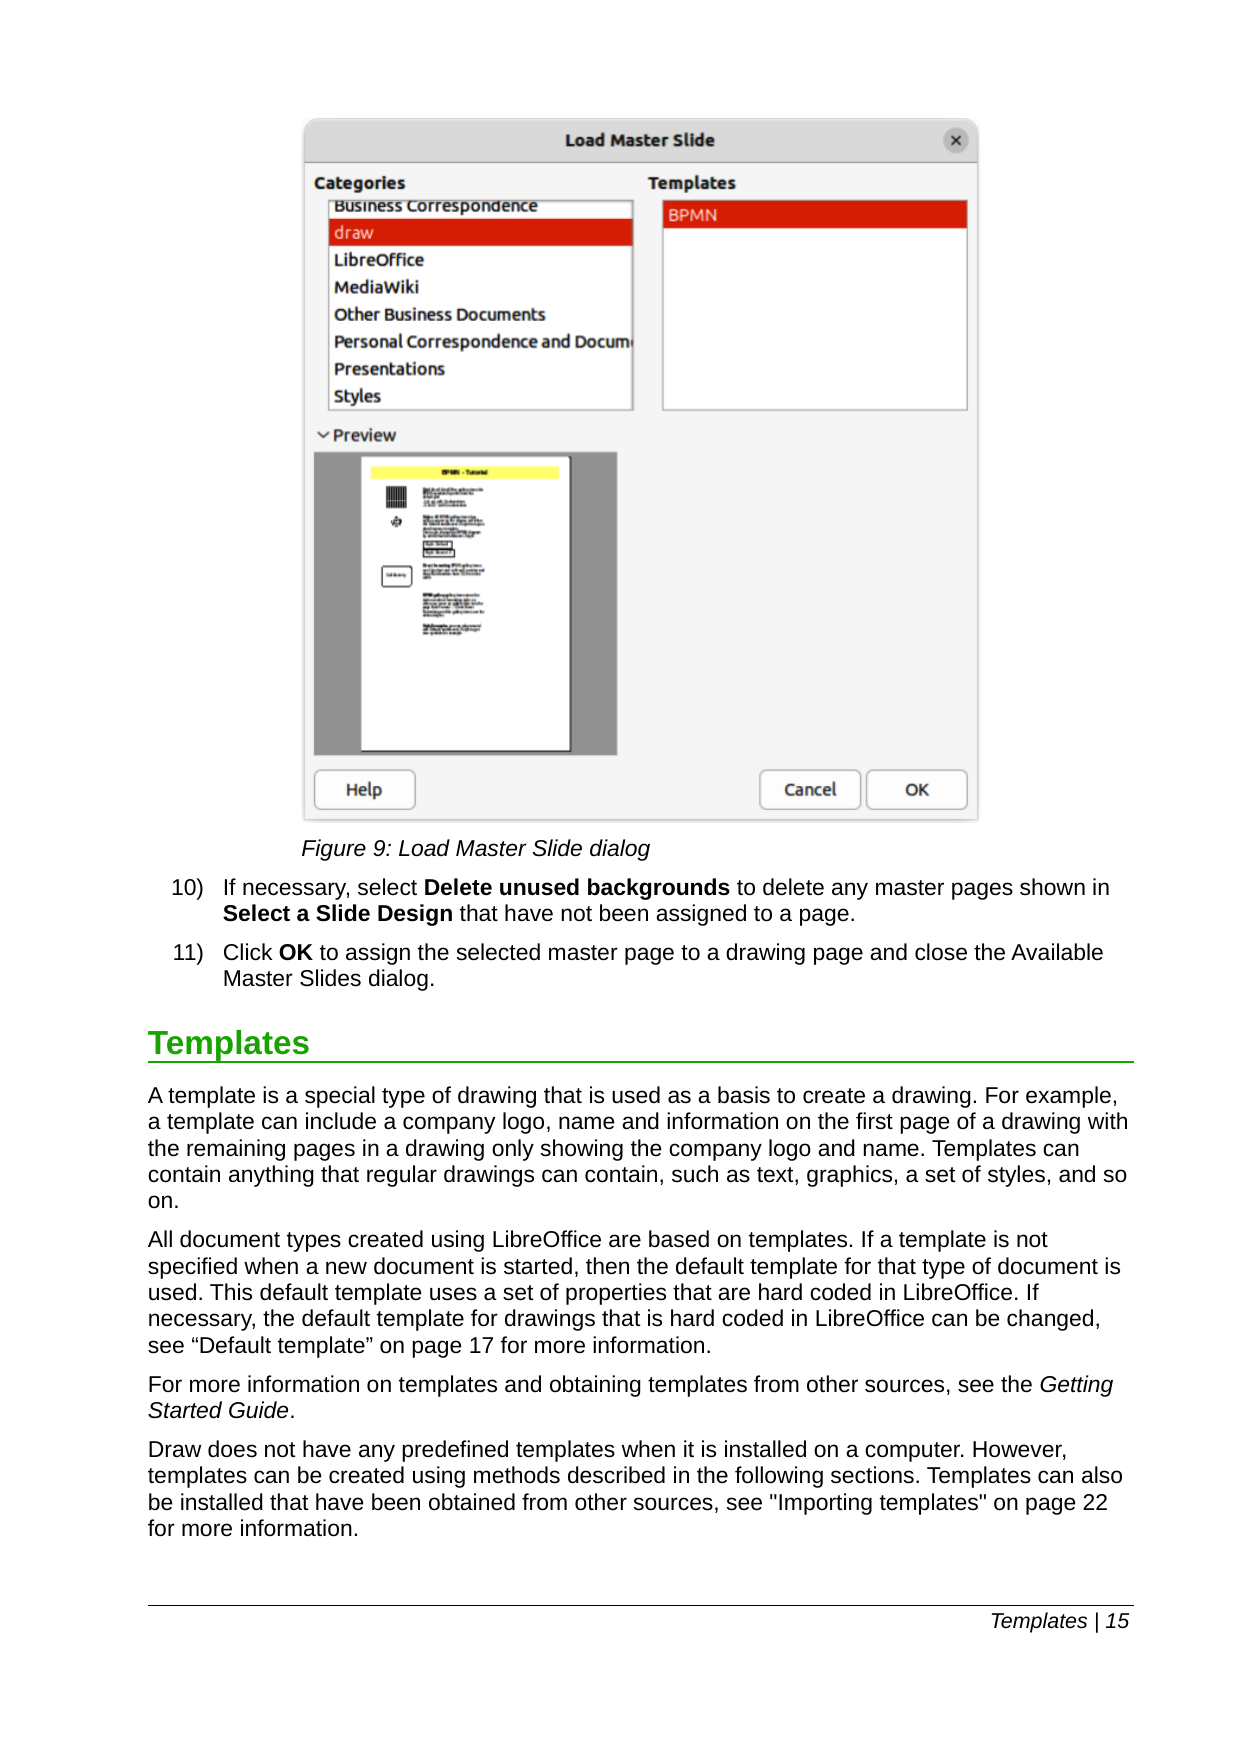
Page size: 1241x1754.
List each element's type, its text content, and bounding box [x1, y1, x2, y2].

picture [301, 118, 981, 823]
text For more information on templates and obtaining templates from other sources, see the Getting Started Guide. [148, 1371, 1134, 1423]
subtitle Templates [148, 1023, 1134, 1061]
text A template is a special type of drawing that is used as a basis to create a drawing. For example, a template can include a company logo, name and information on the first page of a drawing with the remaining pages in a drawing only showing the company logo and name. Templates can contain anything that regular drawings can contain, such as text, graphics, a set of styles, and so on. [148, 1082, 1134, 1214]
text All document types created using LibreOffice are based on templates. If a template is not specified when a new document is started, then the default template for that type of document is used. This default template uses a set of properties that are hard coded in LibreOffice. If necessary, the default template for drawings that is hard coded in LibreOffice can be changed, see “Default template” on page 17 for more information. [148, 1226, 1134, 1358]
list Click OK to assign the selected master page to a drawing page and close the Available Master Slides dialog. [204, 939, 1134, 991]
list If necessary, select Delete unused backgrounds to delete any master pages shown in Select a Slide Design that have not been assigned to a page. [204, 873, 1134, 926]
text Draw does not have any predefined templates when it is installed on a computer. However, templates can be created using methods described in the following sections. Templates can also be installed that have been obtained from other sources, see "Importing templates" on page 22 for more information. [148, 1436, 1134, 1541]
text Figure 9: Load Master Slide dialog [301, 835, 980, 861]
